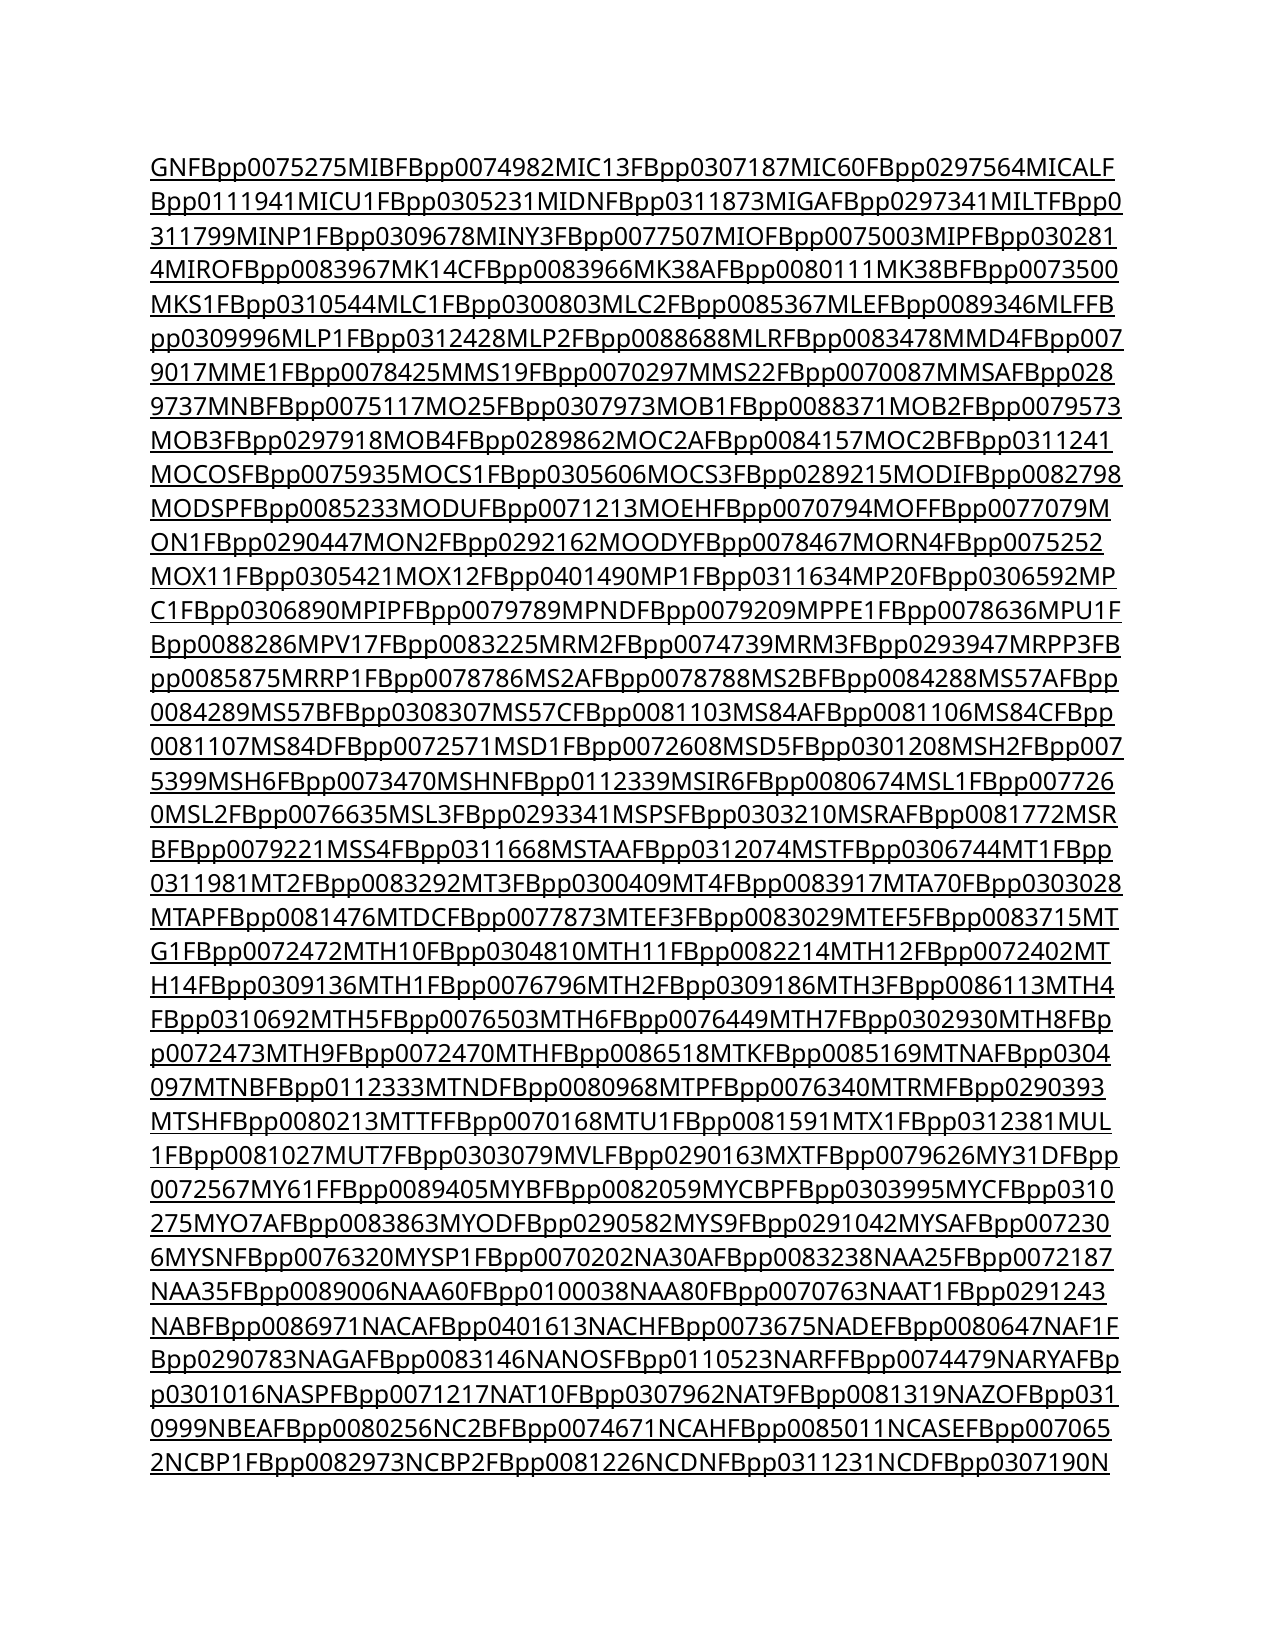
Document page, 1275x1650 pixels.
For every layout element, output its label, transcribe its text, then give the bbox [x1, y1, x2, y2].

text GNFBpp0075275MIBFBpp0074982MIC13FBpp0307187MIC60FBpp0297564MICALFBpp0111941MICU1FBpp0305231MIDNFBpp0311873MIGAFBpp0297341MILTFBpp0311799MINP1FBpp0309678MINY3FBpp0077507MIOFBpp0075003MIPFBpp0302814MIROFBpp0083967MK14CFBpp0083966MK38AFBpp0080111MK38BFBpp0073500MKS1FBpp0310544MLC1FBpp0300803MLC2FBpp0085367MLEFBpp0089346MLFFBpp0309996MLP1FBpp0312428MLP2FBpp0088688MLRFBpp0083478MMD4FBpp0079017MME1FBpp0078425MMS19FBpp0070297MMS22FBpp0070087MMSAFBpp0289737MNBFBpp0075117MO25FBpp0307973MOB1FBpp0088371MOB2FBpp0079573MOB3FBpp0297918MOB4FBpp0289862MOC2AFBpp0084157MOC2BFBpp0311241MOCOSFBpp0075935MOCS1FBpp0305606MOCS3FBpp0289215MODIFBpp0082798MODSPFBpp0085233MODUFBpp0071213MOEHFBpp0070794MOFFBpp0077079MON1FBpp0290447MON2FBpp0292162MOODYFBpp0078467MORN4FBpp0075252MOX11FBpp0305421MOX12FBpp0401490MP1FBpp0311634MP20FBpp0306592MPC1FBpp0306890MPIPFBpp0079789MPNDFBpp0079209MPPE1FBpp0078636MPU1FBpp0088286MPV17FBpp0083225MRM2FBpp0074739MRM3FBpp0293947MRPP3FBpp0085875MRRP1FBpp0078786MS2AFBpp0078788MS2BFBpp0084288MS57AFBpp0084289MS57BFBpp0308307MS57CFBpp0081103MS84AFBpp0081106MS84CFBpp0081107MS84DFBpp0072571MSD1FBpp0072608MSD5FBpp0301208MSH2FBpp0075399MSH6FBpp0073470MSHNFBpp0112339MSIR6FBpp0080674MSL1FBpp0077260MSL2FBpp0076635MSL3FBpp0293341MSPSFBpp0303210MSRAFBpp0081772MSRBFBpp0079221MSS4FBpp0311668MSTAAFBpp0312074MSTFBpp0306744MT1FBpp0311981MT2FBpp0083292MT3FBpp0300409MT4FBpp0083917MTA70FBpp0303028MTAPFBpp0081476MTDCFBpp0077873MTEF3FBpp0083029MTEF5FBpp0083715MTG1FBpp0072472MTH10FBpp0304810MTH11FBpp0082214MTH12FBpp0072402MTH14FBpp0309136MTH1FBpp0076796MTH2FBpp0309186MTH3FBpp0086113MTH4FBpp0310692MTH5FBpp0076503MTH6FBpp0076449MTH7FBpp0302930MTH8FBpp0072473MTH9FBpp0072470MTHFBpp0086518MTKFBpp0085169MTNAFBpp0304097MTNBFBpp0112333MTNDFBpp0080968MTPFBpp0076340MTRMFBpp0290393MTSHFBpp0080213MTTFFBpp0070168MTU1FBpp0081591MTX1FBpp0312381MUL1FBpp0081027MUT7FBpp0303079MVLFBpp0290163MXTFBpp0079626MY31DFBpp0072567MY61FFBpp0089405MYBFBpp0082059MYCBPFBpp0303995MYCFBpp0310275MYO7AFBpp0083863MYODFBpp0290582MYS9FBpp0291042MYSAFBpp0072306MYSNFBpp0076320MYSP1FBpp0070202NA30AFBpp0083238NAA25FBpp0072187NAA35FBpp0089006NAA60FBpp0100038NAA80FBpp0070763NAAT1FBpp0291243NABFBpp0086971NACAFBpp0401613NACHFBpp0073675NADEFBpp0080647NAF1FBpp0290783NAGAFBpp0083146NANOSFBpp0110523NARFFBpp0074479NARYAFBpp0301016NASPFBpp0071217NAT10FBpp0307962NAT9FBpp0081319NAZOFBpp0310999NBEAFBpp0080256NC2BFBpp0074671NCAHFBpp0085011NCASEFBpp0070652NCBP1FBpp0082973NCBP2FBpp0081226NCDNFBpp0311231NCDFBpp0307190N [150, 150, 1125, 1478]
